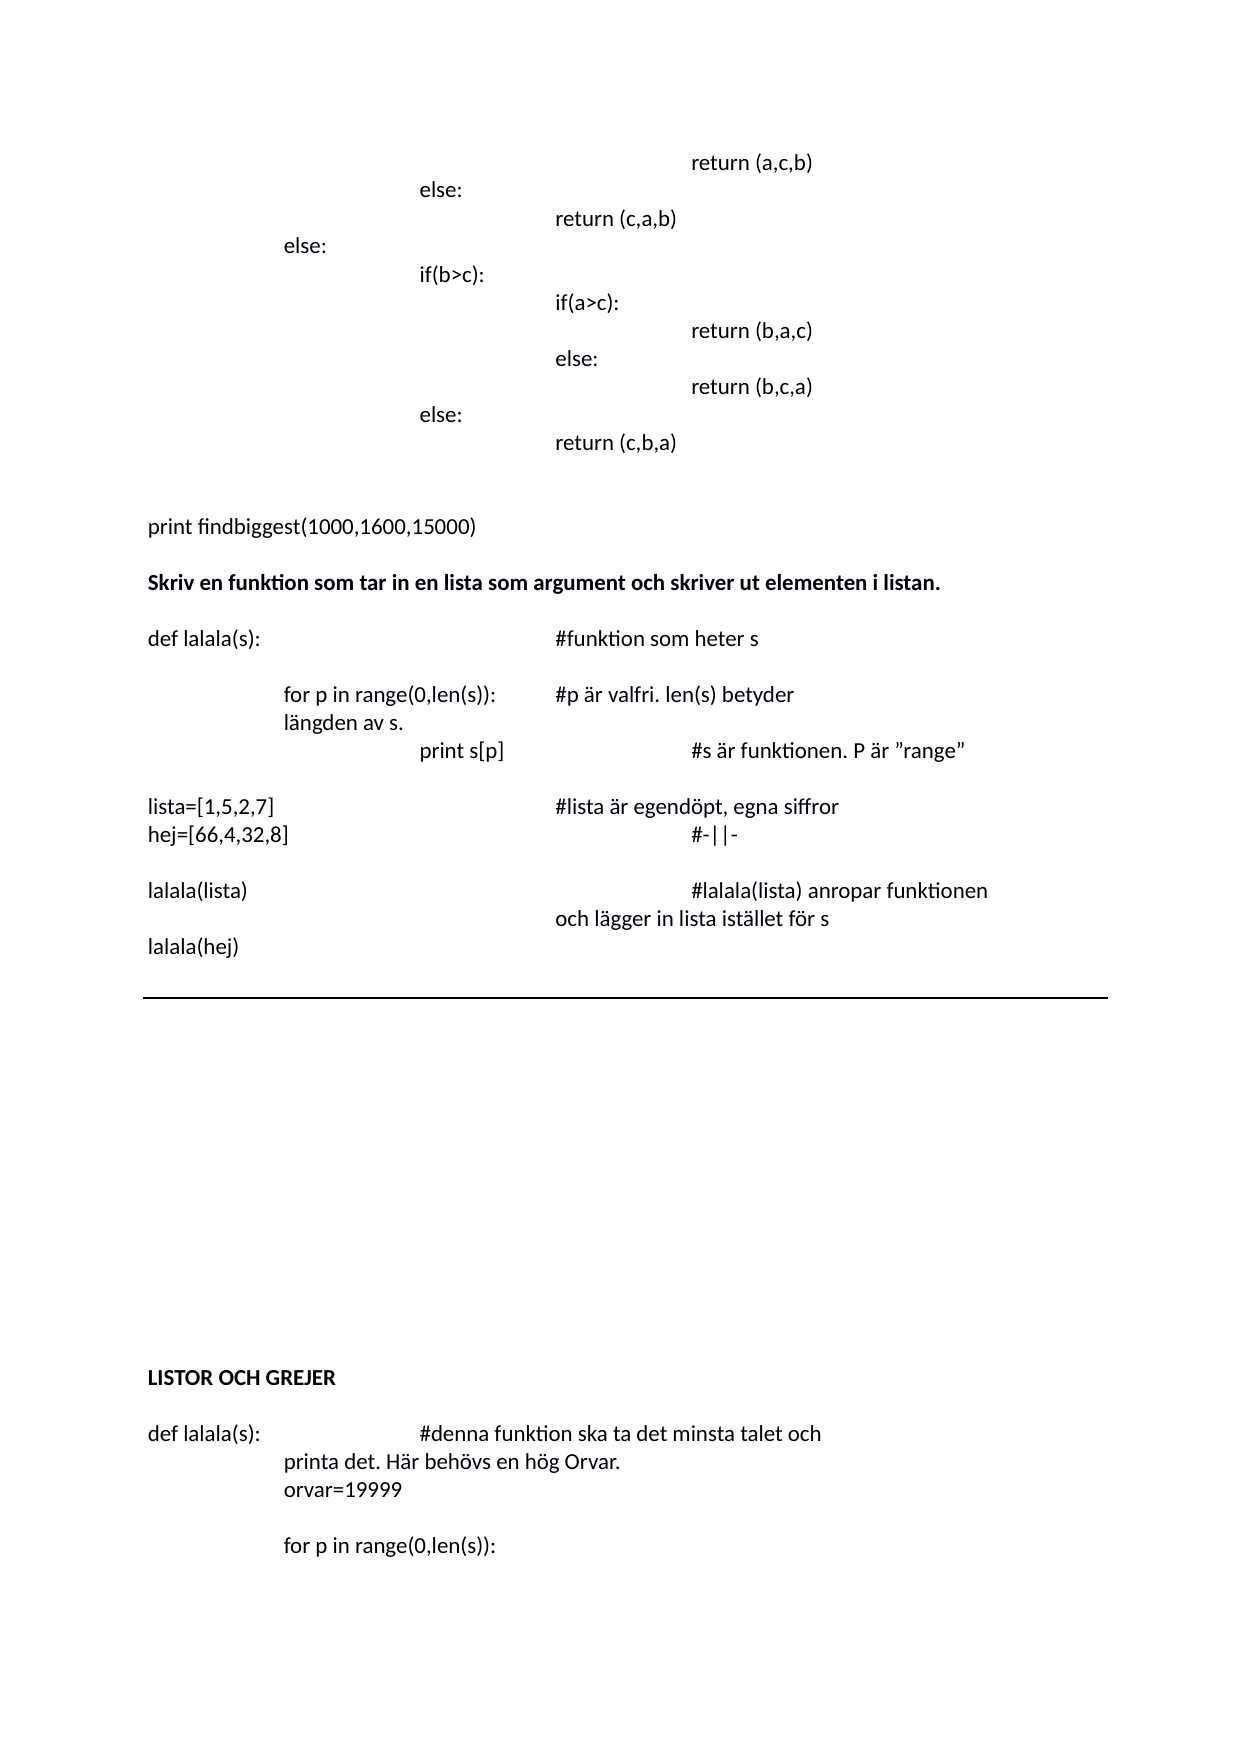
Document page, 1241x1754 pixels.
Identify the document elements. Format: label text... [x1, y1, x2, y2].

text else: [148, 400, 1104, 428]
text return (b,c,a) [148, 372, 1104, 400]
text hej=[66,4,32,8] #-||- [148, 820, 1104, 848]
text print findbiggest(1000,1600,15000) [148, 512, 1104, 540]
text return (b,a,c) [148, 316, 1104, 344]
text return (c,b,a) [148, 428, 1104, 456]
text lista=[1,5,2,7] #lista är egendöpt, egna siffror [148, 792, 1104, 820]
text return (a,c,b) [148, 148, 1104, 176]
text def lalala(s): #denna funktion ska ta det minsta talet och printa det. Här behövs en hög Orvar. [148, 1419, 1104, 1475]
text print s[p] #s är funktionen. P är ”range” [148, 736, 1104, 764]
text lalala(lista) #lalala(lista) anropar funktionen och lägger in lista istället för s [148, 876, 1104, 932]
text orvar=19999 [148, 1475, 1104, 1503]
text else: [148, 344, 1104, 372]
text lalala(hej) [148, 932, 1104, 960]
text Skriv en funktion som tar in en lista som argument och skriver ut elementen i listan. [148, 568, 1104, 596]
text else: [148, 176, 1104, 204]
text def lalala(s): #funktion som heter s [148, 624, 1104, 652]
text return (c,a,b) [148, 204, 1104, 232]
text if(b>c): [148, 260, 1104, 288]
text else: [148, 232, 1104, 260]
text for p in range(0,len(s)): #p är valfri. len(s) betyder längden av s. [148, 680, 1104, 736]
text for p in range(0,len(s)): [148, 1531, 1104, 1559]
text if(a>c): [148, 288, 1104, 316]
text LISTOR OCH GREJER [148, 1363, 1104, 1391]
